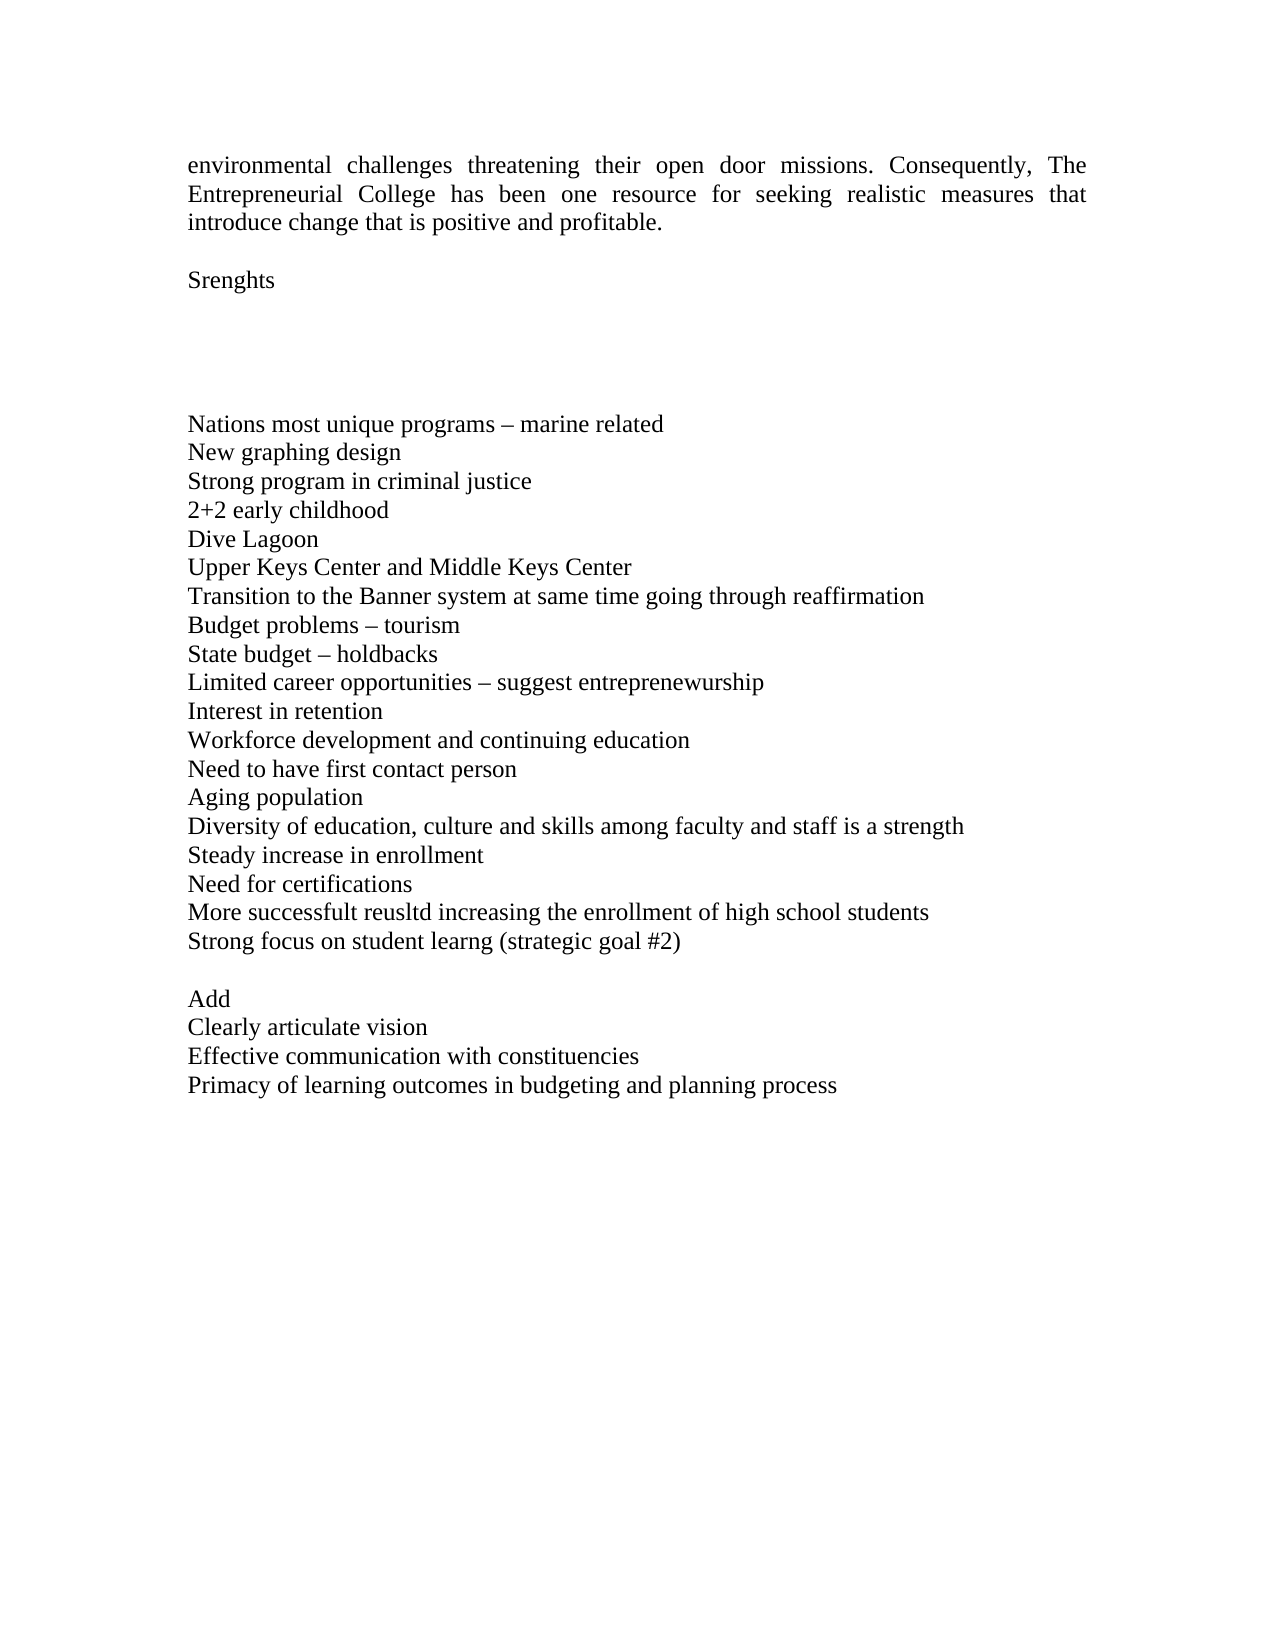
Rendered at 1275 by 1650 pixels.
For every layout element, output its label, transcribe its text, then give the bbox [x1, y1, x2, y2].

text New graphing design [187, 437, 1087, 466]
text Limited career opportunities – suggest entreprenewurship [187, 667, 1087, 696]
text Aging population [187, 782, 1087, 811]
text Dive Lagoon [187, 524, 1087, 552]
text Need to have first contact person [187, 754, 1087, 782]
text environmental challenges threatening their open door missions. Consequently, The Entrepreneurial College has been one resource for seeking realistic measures that introduce change that is positive and profitable. [187, 150, 1087, 236]
text Clearly articulate vision [187, 1012, 1087, 1041]
text Strong focus on student learng (strategic goal #2) [187, 926, 1087, 955]
text More successfult reusltd increasing the enrollment of high school students [187, 897, 1087, 926]
text Strong program in criminal justice [187, 466, 1087, 495]
text Upper Keys Center and Middle Keys Center [187, 552, 1087, 581]
text Need for certifications [187, 869, 1087, 897]
text Steady increase in enrollment [187, 840, 1087, 869]
text Diversity of education, culture and skills among faculty and staff is a strength [187, 811, 1087, 840]
text Primacy of learning outcomes in budgeting and planning process [187, 1070, 1087, 1099]
text 2+2 early childhood [187, 495, 1087, 524]
text Workforce development and continuing education [187, 725, 1087, 754]
text Nations most unique programs – marine related [187, 409, 1087, 437]
text Effective communication with constituencies [187, 1041, 1087, 1070]
text Add [187, 984, 1087, 1012]
text Transition to the Banner system at same time going through reaffirmation [187, 581, 1087, 610]
text Interest in retention [187, 696, 1087, 725]
text Srenghts [187, 265, 1087, 294]
text State budget – holdbacks [187, 639, 1087, 667]
text Budget problems – tourism [187, 610, 1087, 639]
